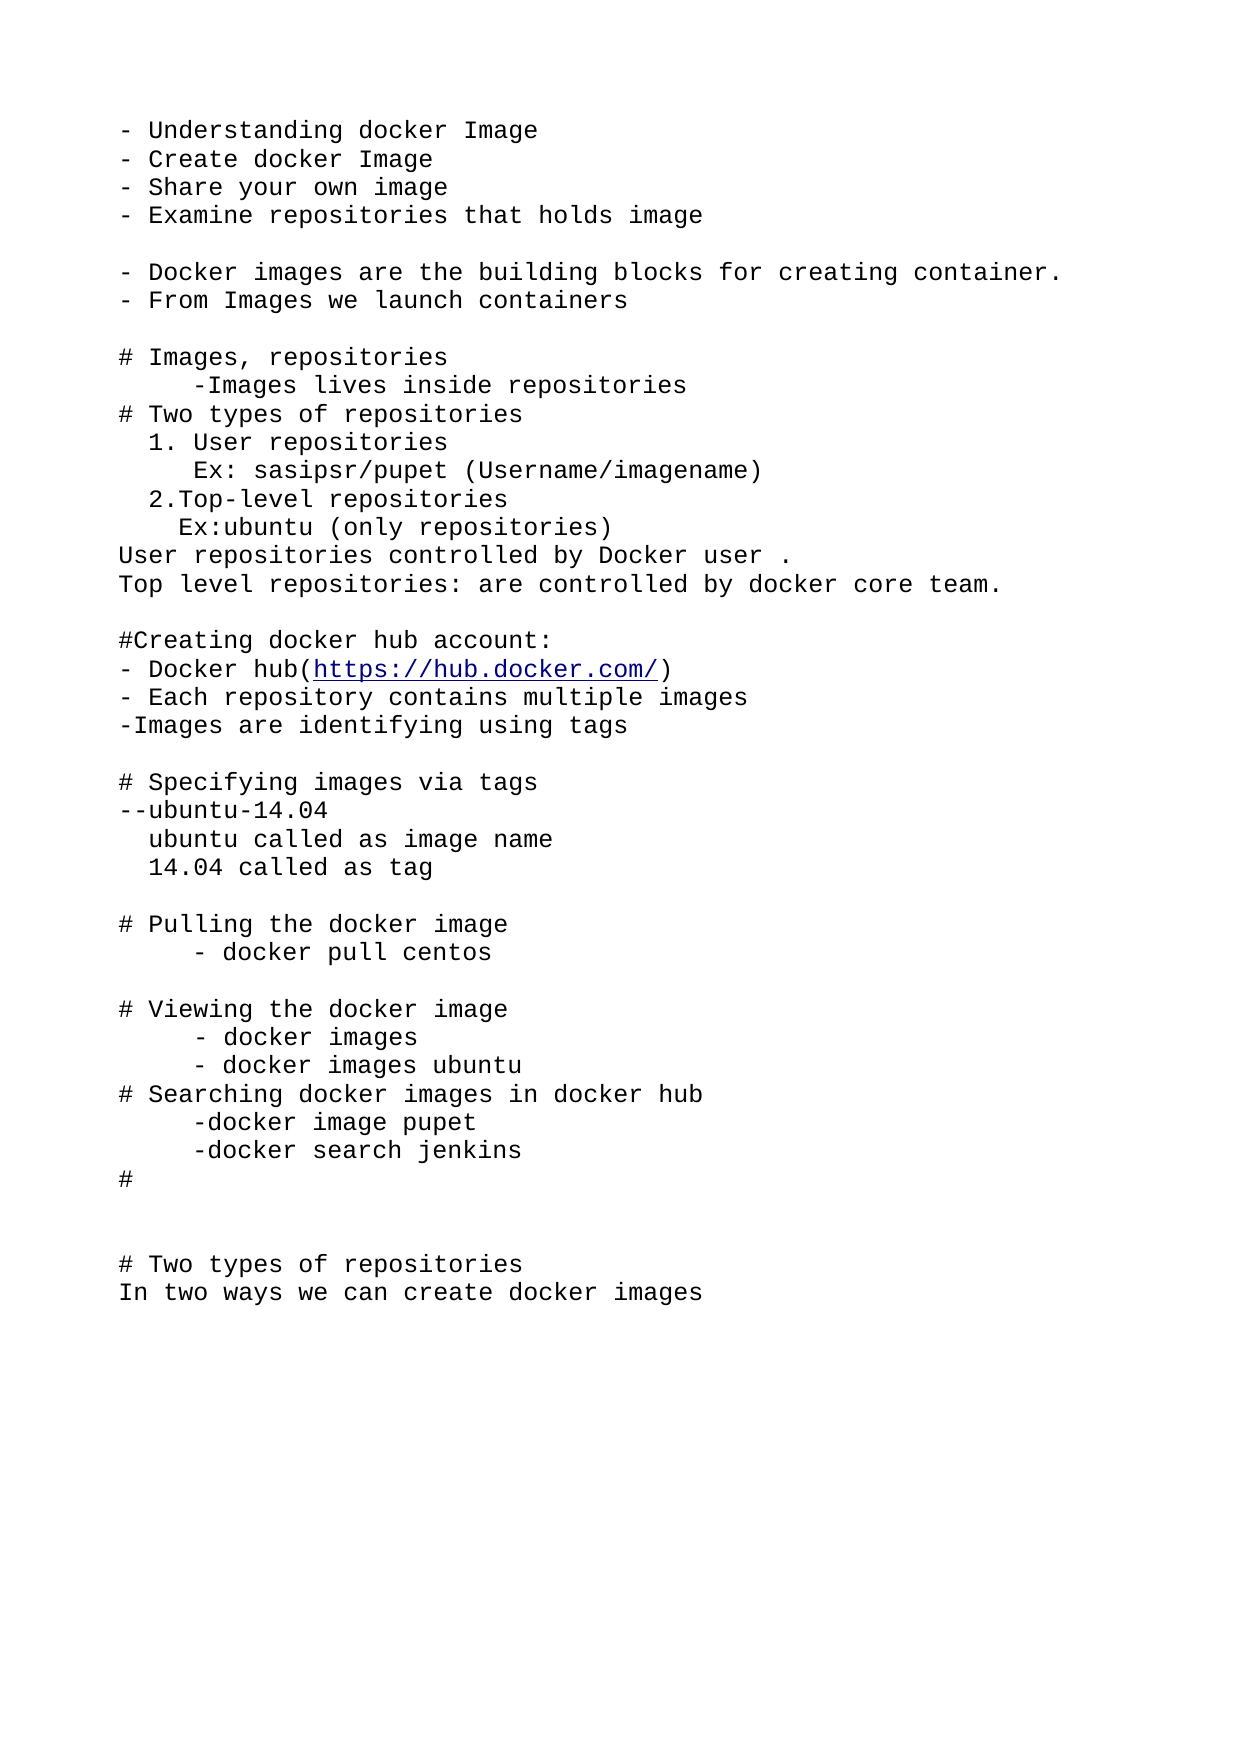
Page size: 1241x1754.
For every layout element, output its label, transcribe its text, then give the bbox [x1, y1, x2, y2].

text - Understanding docker Image [118, 118, 1122, 146]
text # Two types of repositories [118, 401, 1122, 430]
text -docker search jenkins [118, 1138, 1122, 1166]
text # Images, repositories [118, 345, 1122, 373]
text 2.Top-level repositories [118, 486, 1122, 515]
text - Share your own image [118, 175, 1122, 203]
text #Creating docker hub account: [118, 628, 1122, 656]
text - From Images we launch containers [118, 288, 1122, 316]
text 14.04 called as tag [118, 855, 1122, 883]
text - docker images ubuntu [118, 1053, 1122, 1081]
text # Pulling the docker image [118, 911, 1122, 940]
text # Viewing the docker image [118, 996, 1122, 1025]
text - docker images [118, 1025, 1122, 1053]
text - Examine repositories that holds image [118, 203, 1122, 231]
text ubuntu called as image name [118, 826, 1122, 855]
text -Images lives inside repositories [118, 373, 1122, 401]
text # Two types of repositories [118, 1251, 1122, 1280]
text 1. User repositories [118, 430, 1122, 458]
text In two ways we can create docker images [118, 1280, 1122, 1308]
text # Specifying images via tags [118, 770, 1122, 798]
text Ex:ubuntu (only repositories) [118, 515, 1122, 543]
text -docker image pupet [118, 1110, 1122, 1138]
text # [118, 1166, 1122, 1195]
text # Searching docker images in docker hub [118, 1081, 1122, 1110]
text Top level repositories: are controlled by docker core team. [118, 571, 1122, 600]
text --ubuntu-14.04 [118, 798, 1122, 826]
text Ex: sasipsr/pupet (Username/imagename) [118, 458, 1122, 486]
text -Images are identifying using tags [118, 713, 1122, 741]
text - docker pull centos [118, 940, 1122, 968]
text - Each repository contains multiple images [118, 685, 1122, 713]
text User repositories controlled by Docker user . [118, 543, 1122, 571]
text - Docker hub(https://hub.docker.com/) [118, 656, 1122, 685]
text - Docker images are the building blocks for creating container. [118, 260, 1122, 288]
text - Create docker Image [118, 146, 1122, 175]
